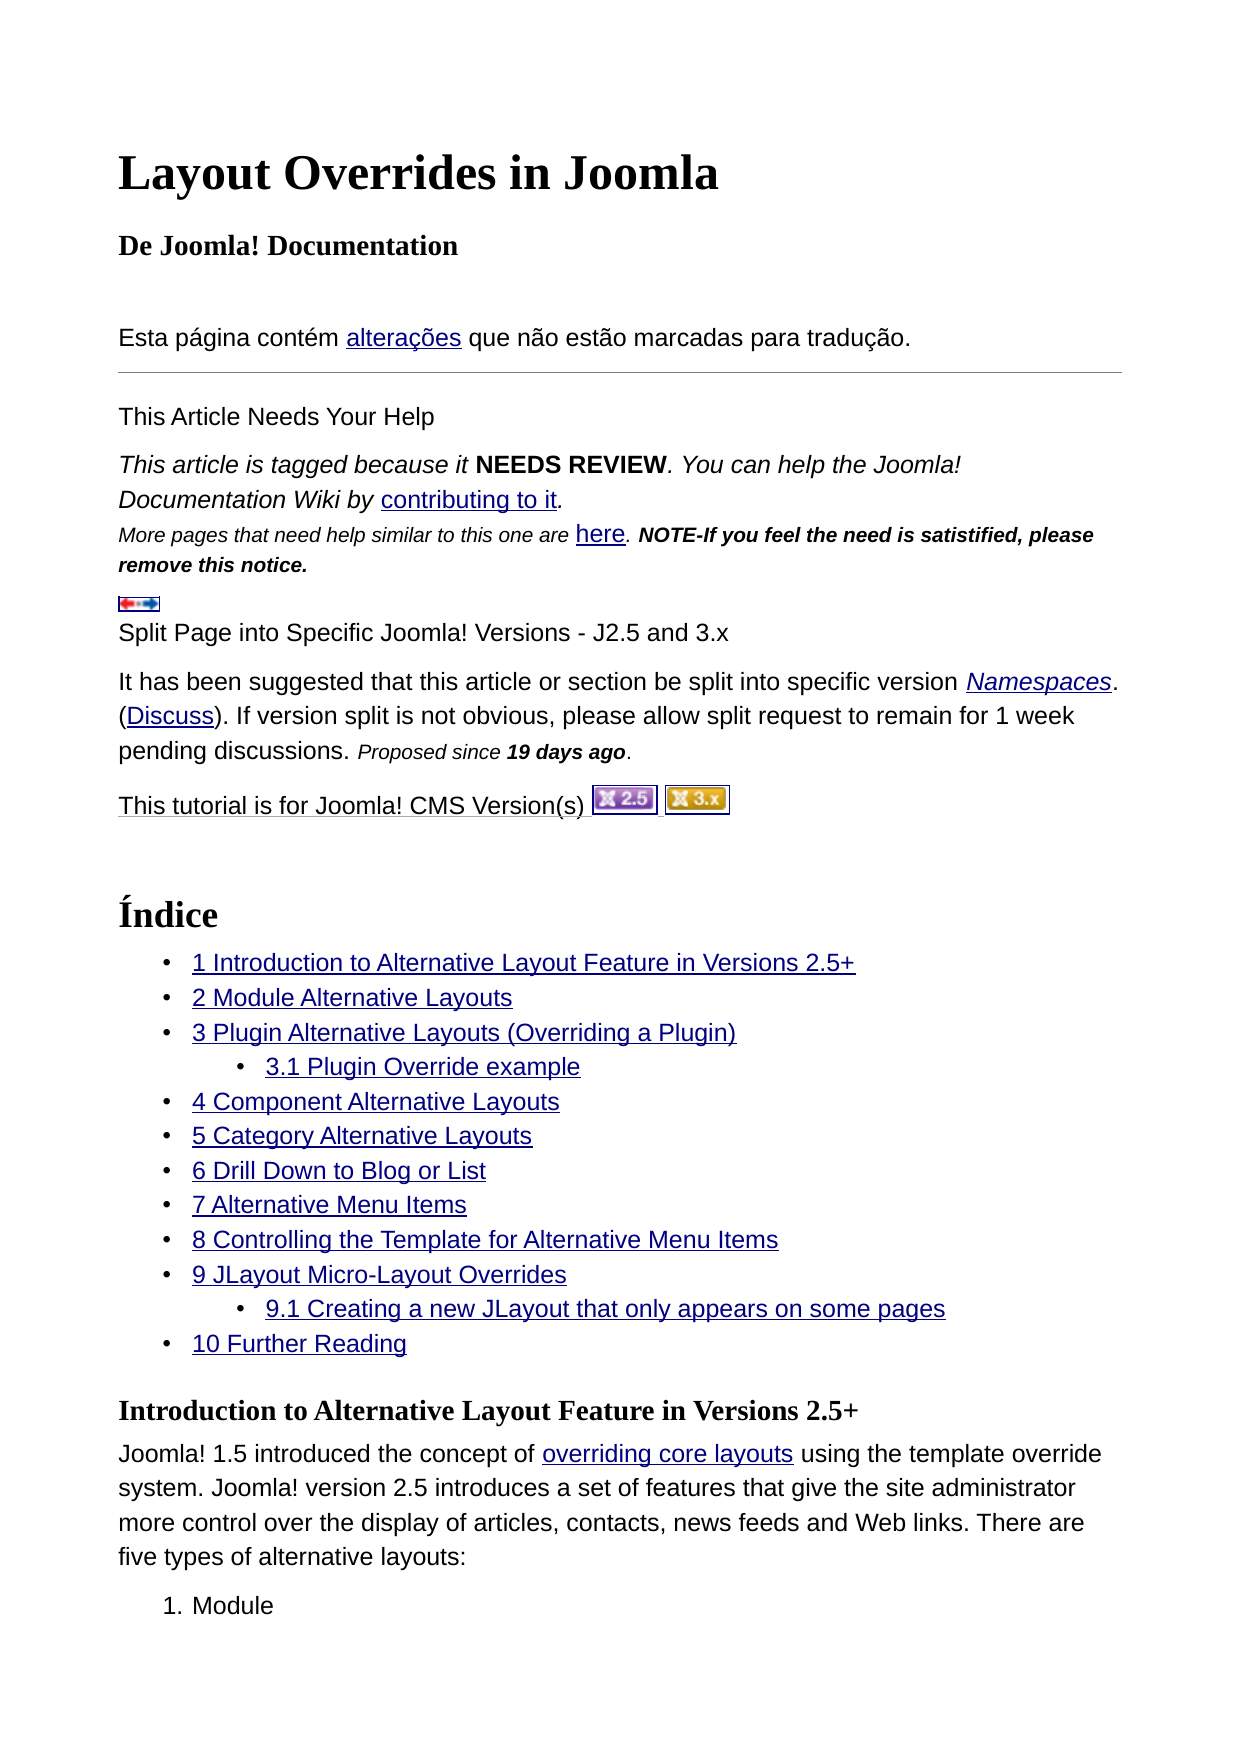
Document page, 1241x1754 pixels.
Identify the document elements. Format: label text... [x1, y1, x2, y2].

picture [594, 786, 656, 813]
list 10 Further Reading [162, 1329, 1122, 1358]
subtitle Layout Overrides in Joomla [118, 143, 1122, 201]
list 9.1 Creating a new JLayout that only appears on some pages [236, 1294, 1122, 1323]
list 5 Category Alternative Layouts [162, 1121, 1122, 1150]
list 3 Plugin Alternative Layouts (Overriding a Plugin) [162, 1018, 1122, 1046]
list 7 Alternative Menu Items [162, 1191, 1122, 1219]
subtitle Introduction to Alternative Layout Feature in Versions 2.5+ [118, 1393, 1122, 1426]
list 3.1 Plugin Override example [236, 1052, 1122, 1081]
text This article is tagged because it NEEDS REVIEW. You can help the Joomla! Documentation Wiki by contributing to it. More pages that need help similar to this one are here. NOTE-If you feel the need is satistified, please remove this notice. [118, 451, 1122, 577]
text This Article Needs Your Help [118, 401, 1122, 430]
text It has been suggested that this article or section be split into specific version Namespaces. (Discuss). If version split is not obvious, please allow split request to remain for 1 week pending discussions. Proposed since 19 days ago. [118, 667, 1122, 764]
list 6 Drill Down to Blog or List [162, 1156, 1122, 1185]
text This tutorial is for Joomla! CMS Version(s) [118, 785, 1122, 817]
picture [120, 598, 159, 610]
list 1 Introduction to Alternative Layout Feature in Versions 2.5+ [162, 948, 1122, 977]
text Joomla! 1.5 introduced the concept of overriding core layouts using the template override system. Joomla! version 2.5 introduces a set of features that give the site administrator more control over the display of articles, contacts, news feeds and Web links. There are five types of alternative layouts: [118, 1439, 1122, 1571]
list 9 JLayout Micro-Layout Overrides [162, 1260, 1122, 1288]
list 2 Module Alternative Layouts [162, 983, 1122, 1012]
subtitle Índice [118, 893, 1122, 936]
text Split Page into Specific Joomla! Versions - J2.5 and 3.x [118, 618, 1122, 646]
text Esta página contém alterações que não estão marcadas para tradução. [118, 323, 1122, 352]
list 8 Controlling the Template for Alternative Menu Items [162, 1225, 1122, 1254]
subtitle De Joomla! Documentation [118, 228, 1122, 261]
picture [666, 786, 729, 813]
list 4 Component Alternative Layouts [162, 1087, 1122, 1116]
list Module [162, 1591, 1122, 1620]
